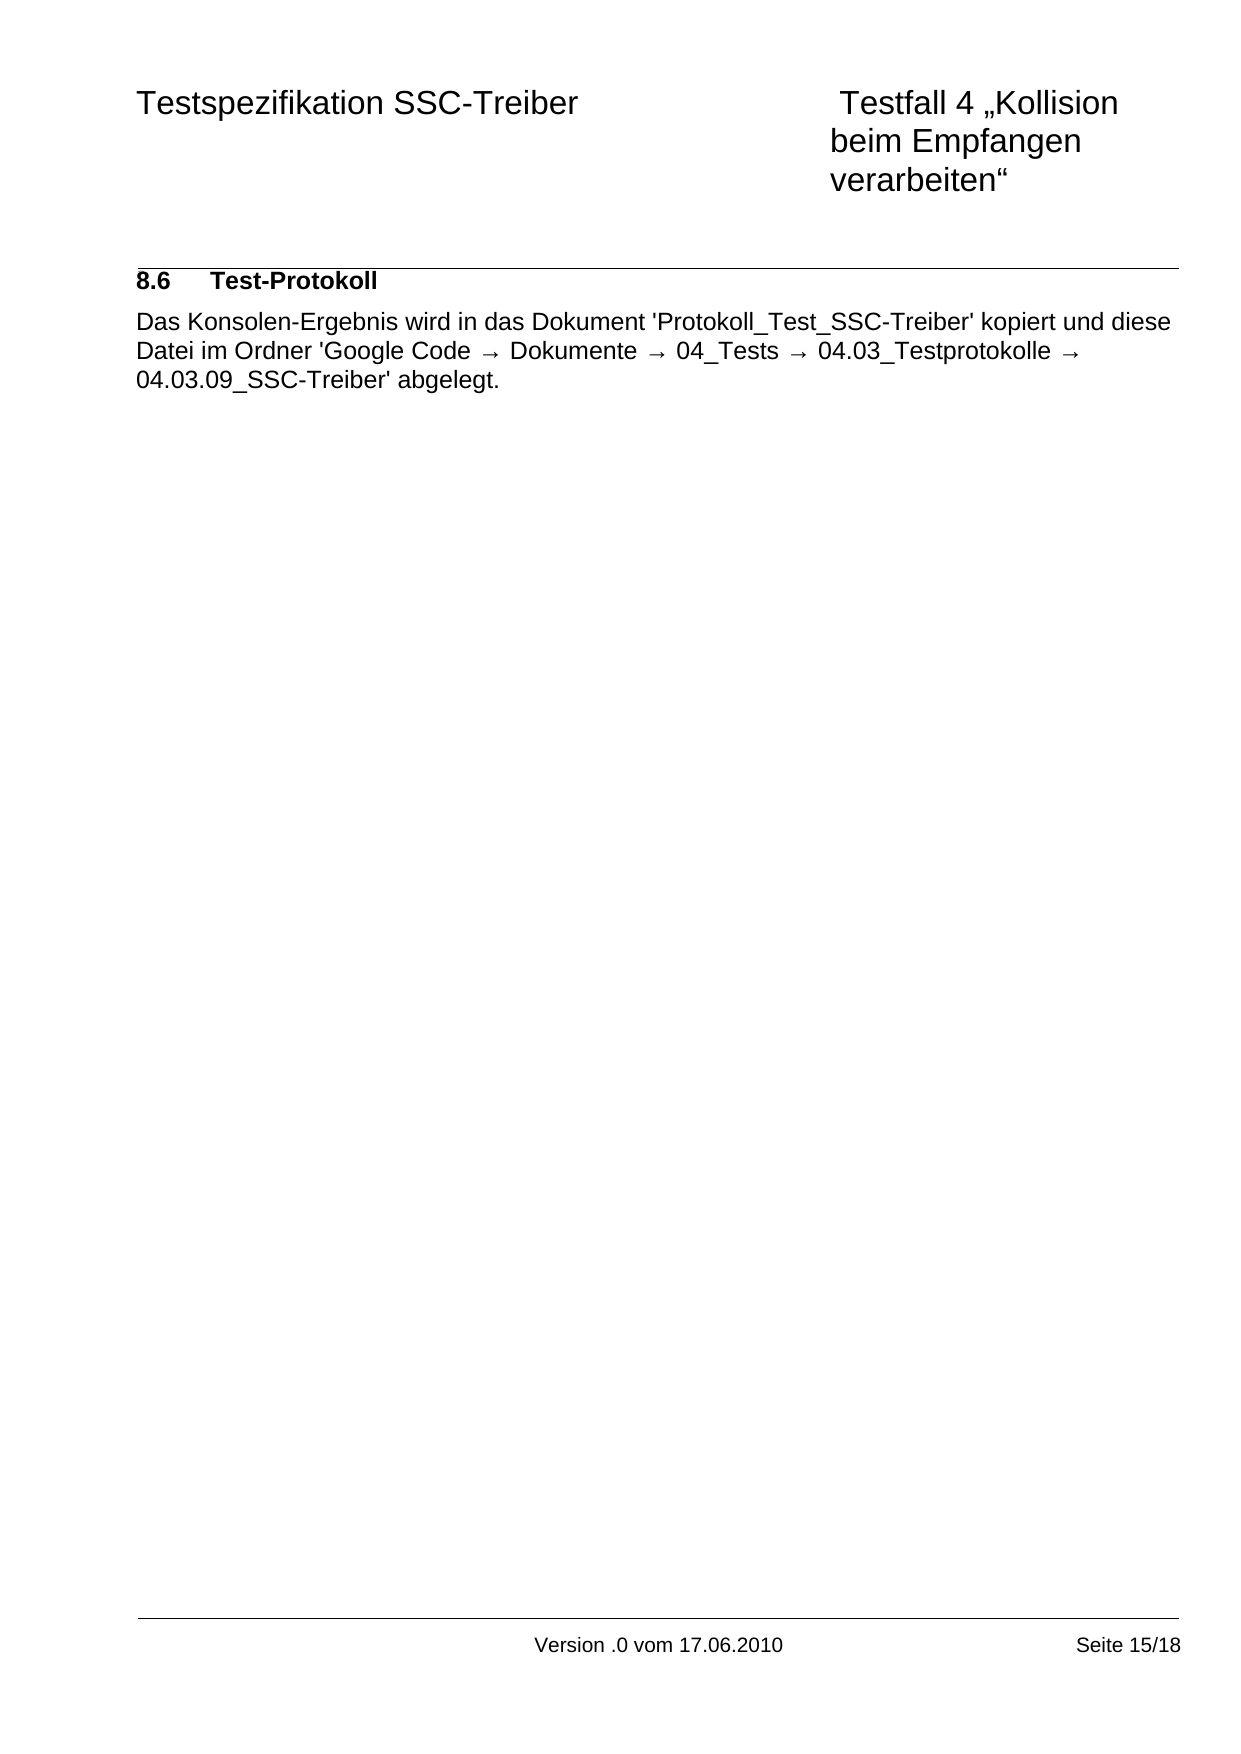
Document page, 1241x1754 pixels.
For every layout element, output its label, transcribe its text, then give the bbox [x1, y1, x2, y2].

text Das Konsolen-Ergebnis wird in das Dokument 'Protokoll_Test_SSC-Treiber' kopiert und diese Datei im Ordner 'Google Code → Dokumente → 04_Tests → 04.03_Testprotokolle → 04.03.09_SSC-Treiber' abgelegt. [136, 307, 1181, 393]
subtitle Test-Protokoll [136, 289, 1181, 294]
